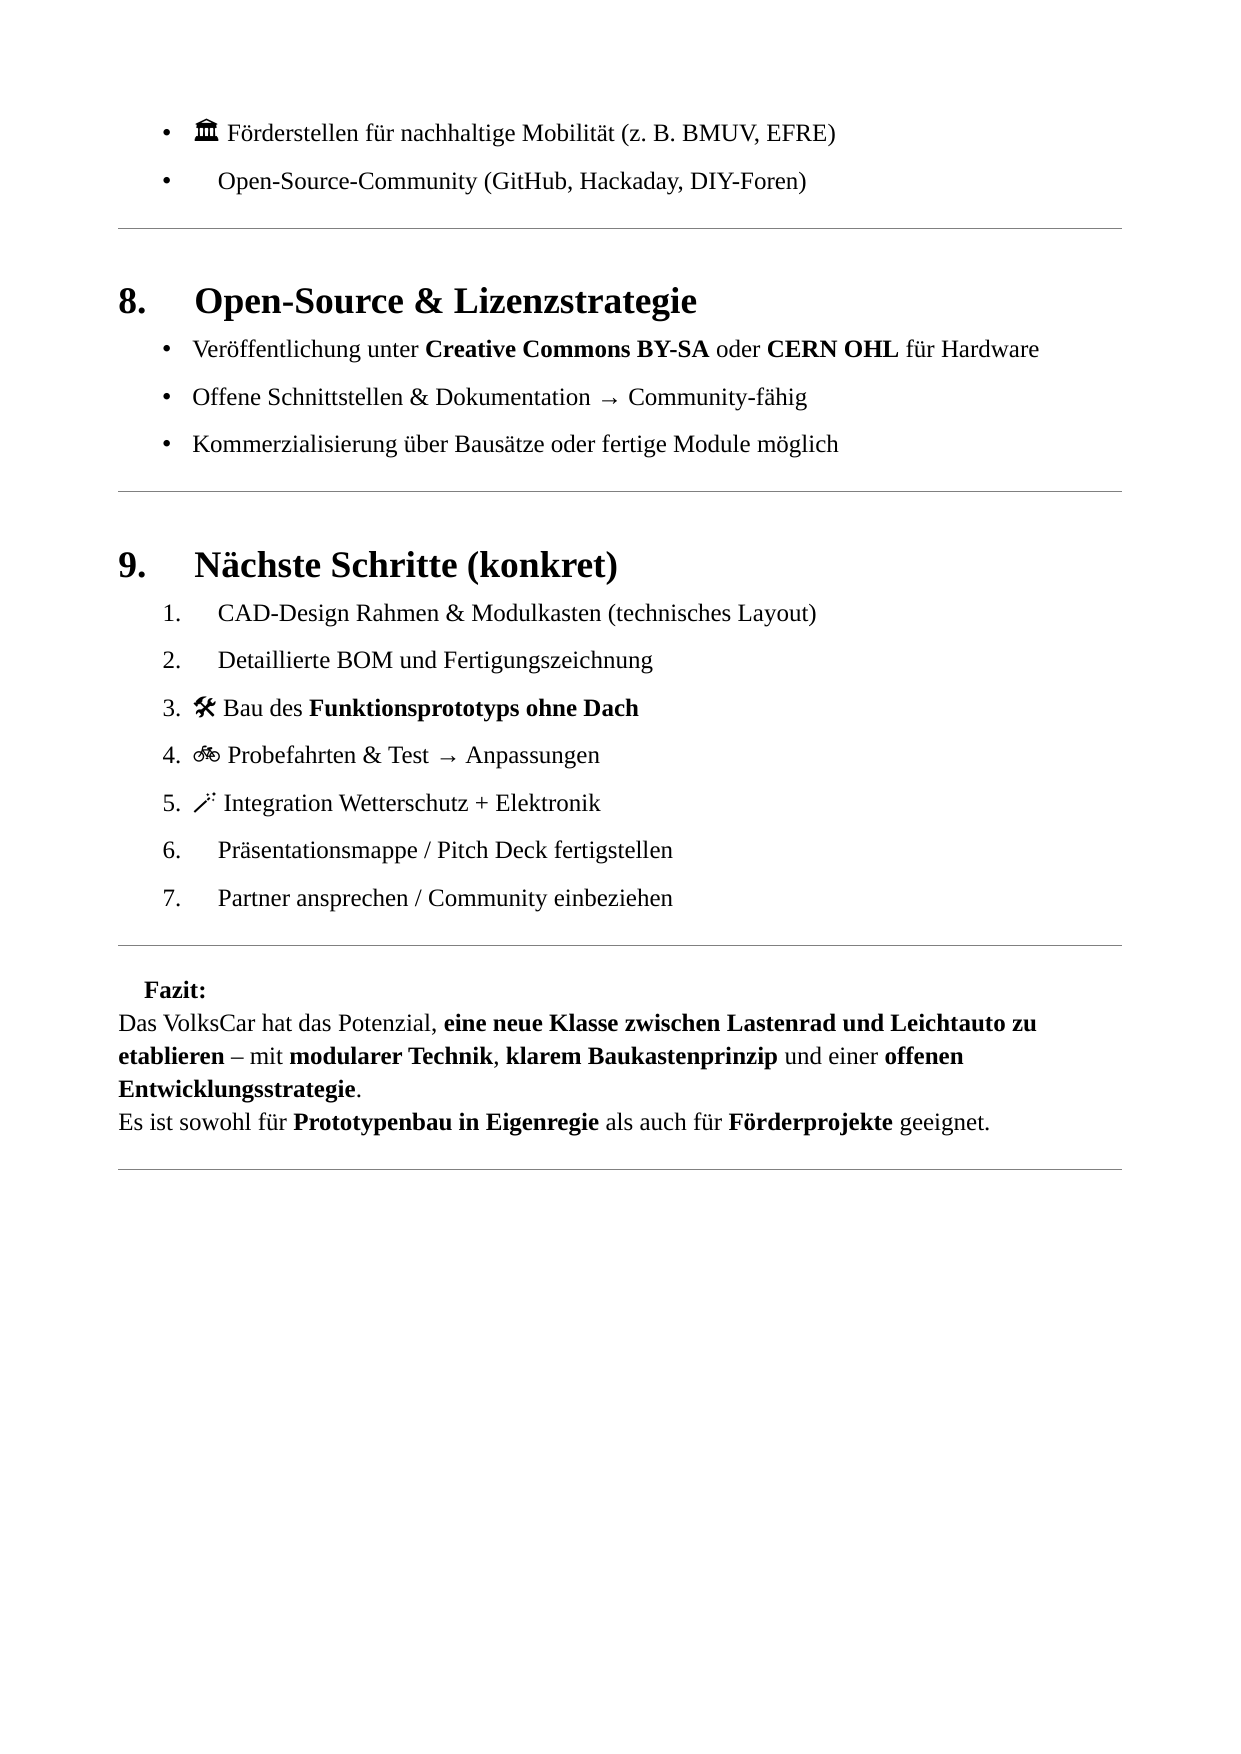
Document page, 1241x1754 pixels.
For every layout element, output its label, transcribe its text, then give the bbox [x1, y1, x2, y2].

list 🧾 Detaillierte BOM und Fertigungszeichnung [162, 645, 1122, 674]
list 🪄 Integration Wetterschutz + Elektronik [162, 788, 1122, 817]
subtitle 8. 🌱 Open-Source & Lizenzstrategie [118, 278, 1122, 322]
subtitle 9. ✨ Nächste Schritte (konkret) [118, 542, 1122, 585]
list 📸 Präsentationsmappe / Pitch Deck fertigstellen [162, 836, 1122, 864]
list 🛠️ Bau des Funktionsprototyps ohne Dach [162, 693, 1122, 722]
list 🚲 Probefahrten & Test → Anpassungen [162, 740, 1122, 769]
list 👥 Open-Source-Community (GitHub, Hackaday, DIY-Foren) [162, 166, 1122, 194]
text ✅ Fazit: Das VolksCar hat das Potenzial, eine neue Klasse zwischen Lastenrad und Leichtauto zu etablieren – mit modularer Technik, klarem Baukastenprinzip und einer offenen Entwicklungsstrategie. Es ist sowohl für Prototypenbau in Eigenregie als auch für Förderprojekte geeignet. [118, 975, 1122, 1136]
list 🏛️ Förderstellen für nachhaltige Mobilität (z. B. BMUV, EFRE) [162, 118, 1122, 147]
list 📐 CAD-Design Rahmen & Modulkasten (technisches Layout) [162, 598, 1122, 626]
list 📡 Partner ansprechen / Community einbeziehen [162, 883, 1122, 912]
list Veröffentlichung unter Creative Commons BY-SA oder CERN OHL für Hardware [162, 334, 1122, 363]
list Offene Schnittstellen & Dokumentation → Community-fähig [162, 382, 1122, 410]
list Kommerzialisierung über Bausätze oder fertige Module möglich [162, 429, 1122, 458]
